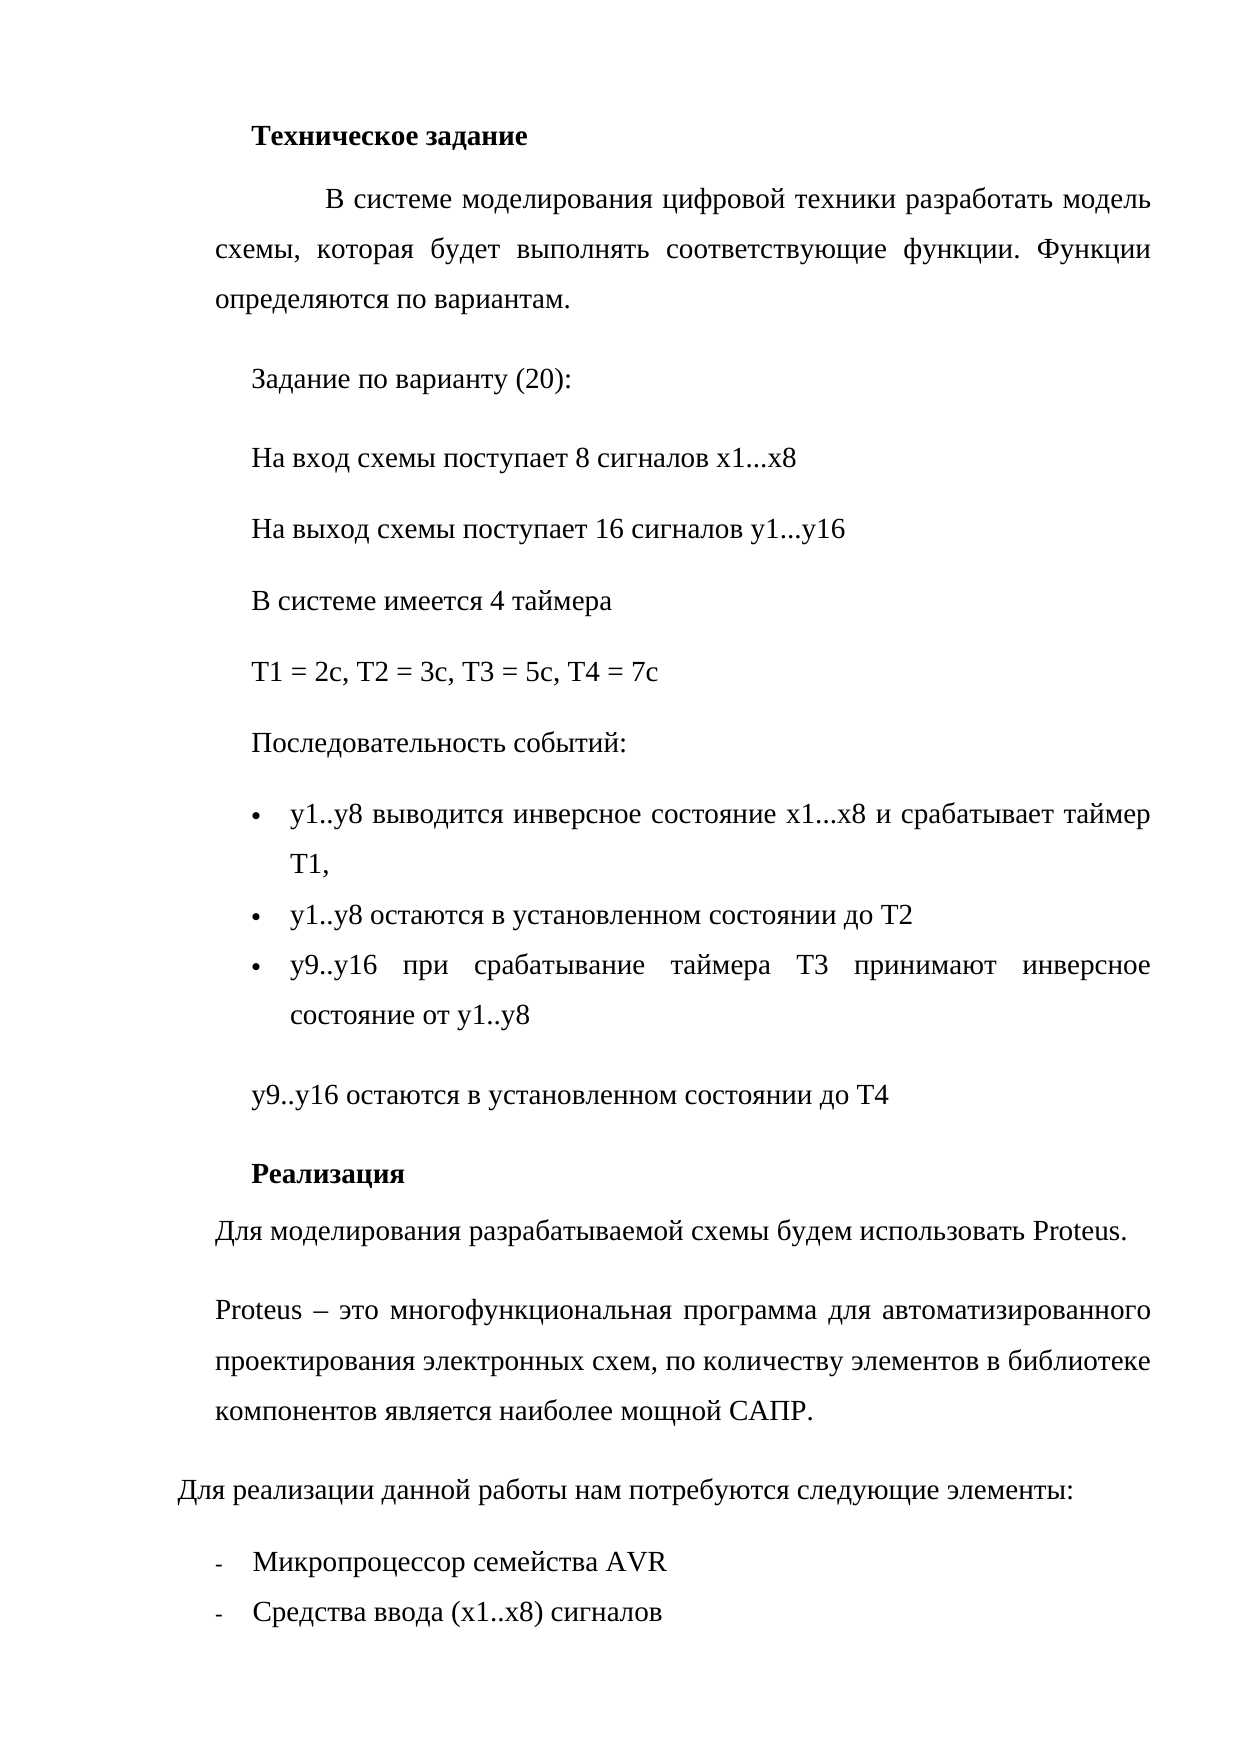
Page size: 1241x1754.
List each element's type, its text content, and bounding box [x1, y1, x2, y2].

text T1 = 2с, T2 = 3с, T3 = 5с, T4 = 7c [177, 654, 1152, 687]
text Для моделирования разрабатываемой схемы будем использовать Proteus. [215, 1213, 1152, 1246]
text Proteus – это многофункциональная программа для автоматизированного проектирования электронных схем, по количеству элементов в библиотеке компонентов является наиболее мощной САПР. [215, 1292, 1152, 1427]
text Задание по варианту (20): [177, 361, 1152, 394]
list y9..y16 при срабатывание таймера T3 принимают инверсное состояние от y1..y8 [252, 947, 1152, 1031]
list y1..y8 остаются в установленном состоянии до T2 [252, 897, 1152, 930]
text В системе имеется 4 таймера [177, 583, 1152, 616]
text Для реализации данной работы нам потребуются следующие элементы: [177, 1472, 1152, 1506]
text На вход схемы поступает 8 сигналов x1...x8 [177, 440, 1152, 474]
text Последовательность событий: [177, 725, 1152, 758]
text На выход схемы поступает 16 сигналов y1...y16 [177, 512, 1152, 545]
list y1..y8 выводится инверсное состояние x1...x8 и срабатывает таймер T1, [252, 796, 1152, 880]
text Техническое задание [215, 118, 1152, 152]
text y9..y16 остаются в установленном состоянии до T4 [215, 1077, 1152, 1110]
list Микропроцессор семейства AVR [215, 1544, 1152, 1577]
text В системе моделирования цифровой техники разработать модель схемы, которая будет выполнять соответствующие функции. Функции определяются по вариантам. [215, 181, 1152, 315]
list Реализация [177, 1156, 1152, 1190]
list Средства ввода (x1..x8) сигналов [215, 1594, 1152, 1627]
